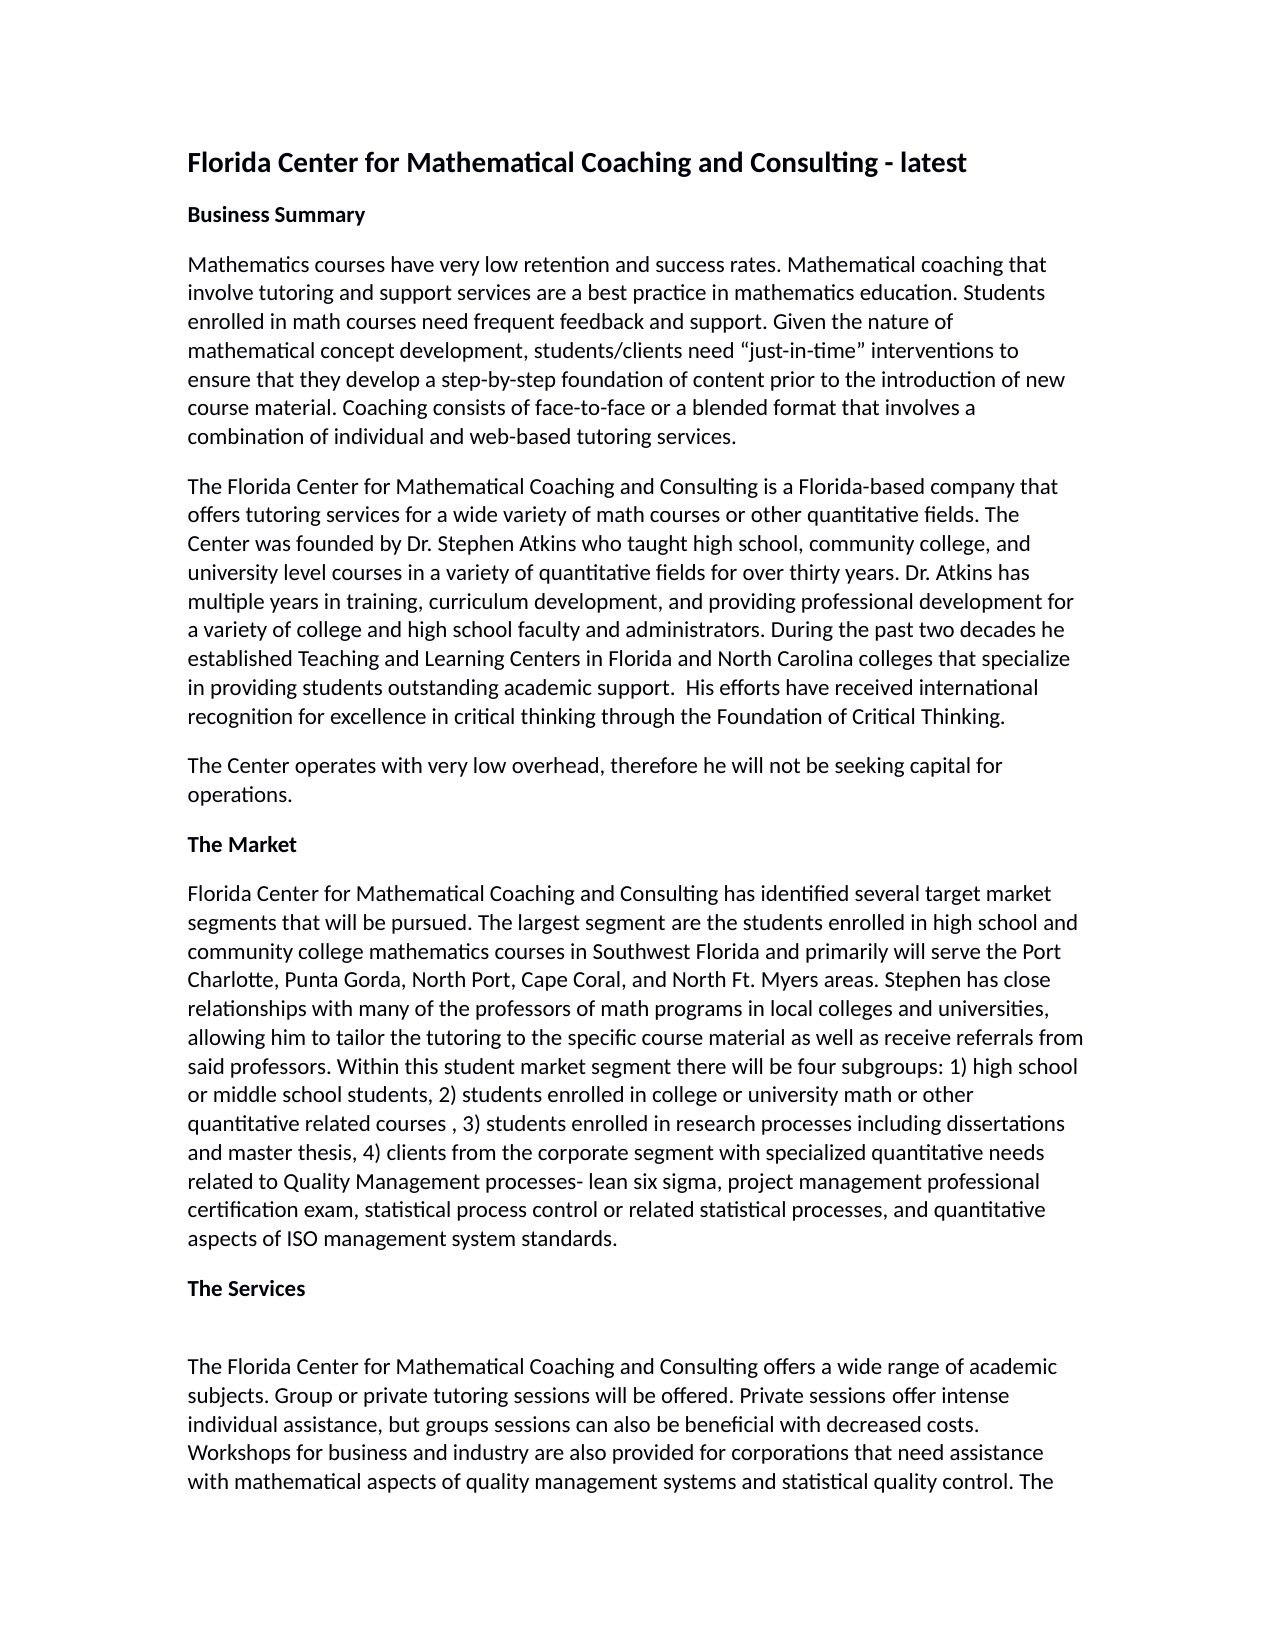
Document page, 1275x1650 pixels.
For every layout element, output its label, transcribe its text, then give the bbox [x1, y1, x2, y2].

text The Florida Center for Mathematical Coaching and Consulting offers a wide range of academic subjects. Group or private tutoring sessions will be offered. Private sessions offer intense individual assistance, but groups sessions can also be beneficial with decreased costs. Workshops for business and industry are also provided for corporations that need assistance with mathematical aspects of quality management systems and statistical quality control. The [187, 1352, 1087, 1495]
text Florida Center for Mathematical Coaching and Consulting has identified several target market segments that will be pursued. The largest segment are the students enrolled in high school and community college mathematics courses in Southwest Florida and primarily will serve the Port Charlotte, Punta Gorda, North Port, Cape Coral, and North Ft. Myers areas. Stephen has close relationships with many of the professors of math programs in local colleges and universities, allowing him to tailor the tutoring to the specific course material as well as receive referrals from said professors. Within this student market segment there will be four subgroups: 1) high school or middle school students, 2) students enrolled in college or university math or other quantitative related courses , 3) students enrolled in research processes including dissertations and master thesis, 4) clients from the corporate segment with specialized quantitative needs related to Quality Management processes- lean six sigma, project management professional certification exam, statistical process control or related statistical processes, and quantitative aspects of ISO management system standards. [187, 879, 1087, 1252]
text The Florida Center for Mathematical Coaching and Consulting is a Florida-based company that offers tutoring services for a wide variety of math courses or other quantitative fields. The Center was founded by Dr. Stephen Atkins who taught high school, community college, and university level courses in a variety of quantitative fields for over thirty years. Dr. Atkins has multiple years in training, curriculum development, and providing professional development for a variety of college and high school faculty and administrators. During the past two decades he established Teaching and Learning Centers in Florida and North Carolina colleges that specialize in providing students outstanding academic support. His efforts have received international recognition for excellence in critical thinking through the Foundation of Critical Thinking. [187, 471, 1087, 730]
text Mathematics courses have very low retention and success rates. Mathematical coaching that involve tutoring and support services are a best practice in mathematics education. Students enrolled in math courses need frequent feedback and support. Given the nature of mathematical concept development, students/clients need “just-in-time” interventions to ensure that they develop a step-by-step foundation of content prior to the introduction of new course material. Coaching consists of face-to-face or a blended format that involves a combination of individual and web-based tutoring services. [187, 249, 1087, 450]
text Business Summary [187, 199, 1087, 228]
text The Market [187, 829, 1087, 858]
text The Center operates with very low overhead, therefore he will not be seeking capital for operations. [187, 751, 1087, 808]
text The Services [187, 1273, 1087, 1331]
text Florida Center for Mathematical Coaching and Consulting - latest [187, 150, 1087, 179]
